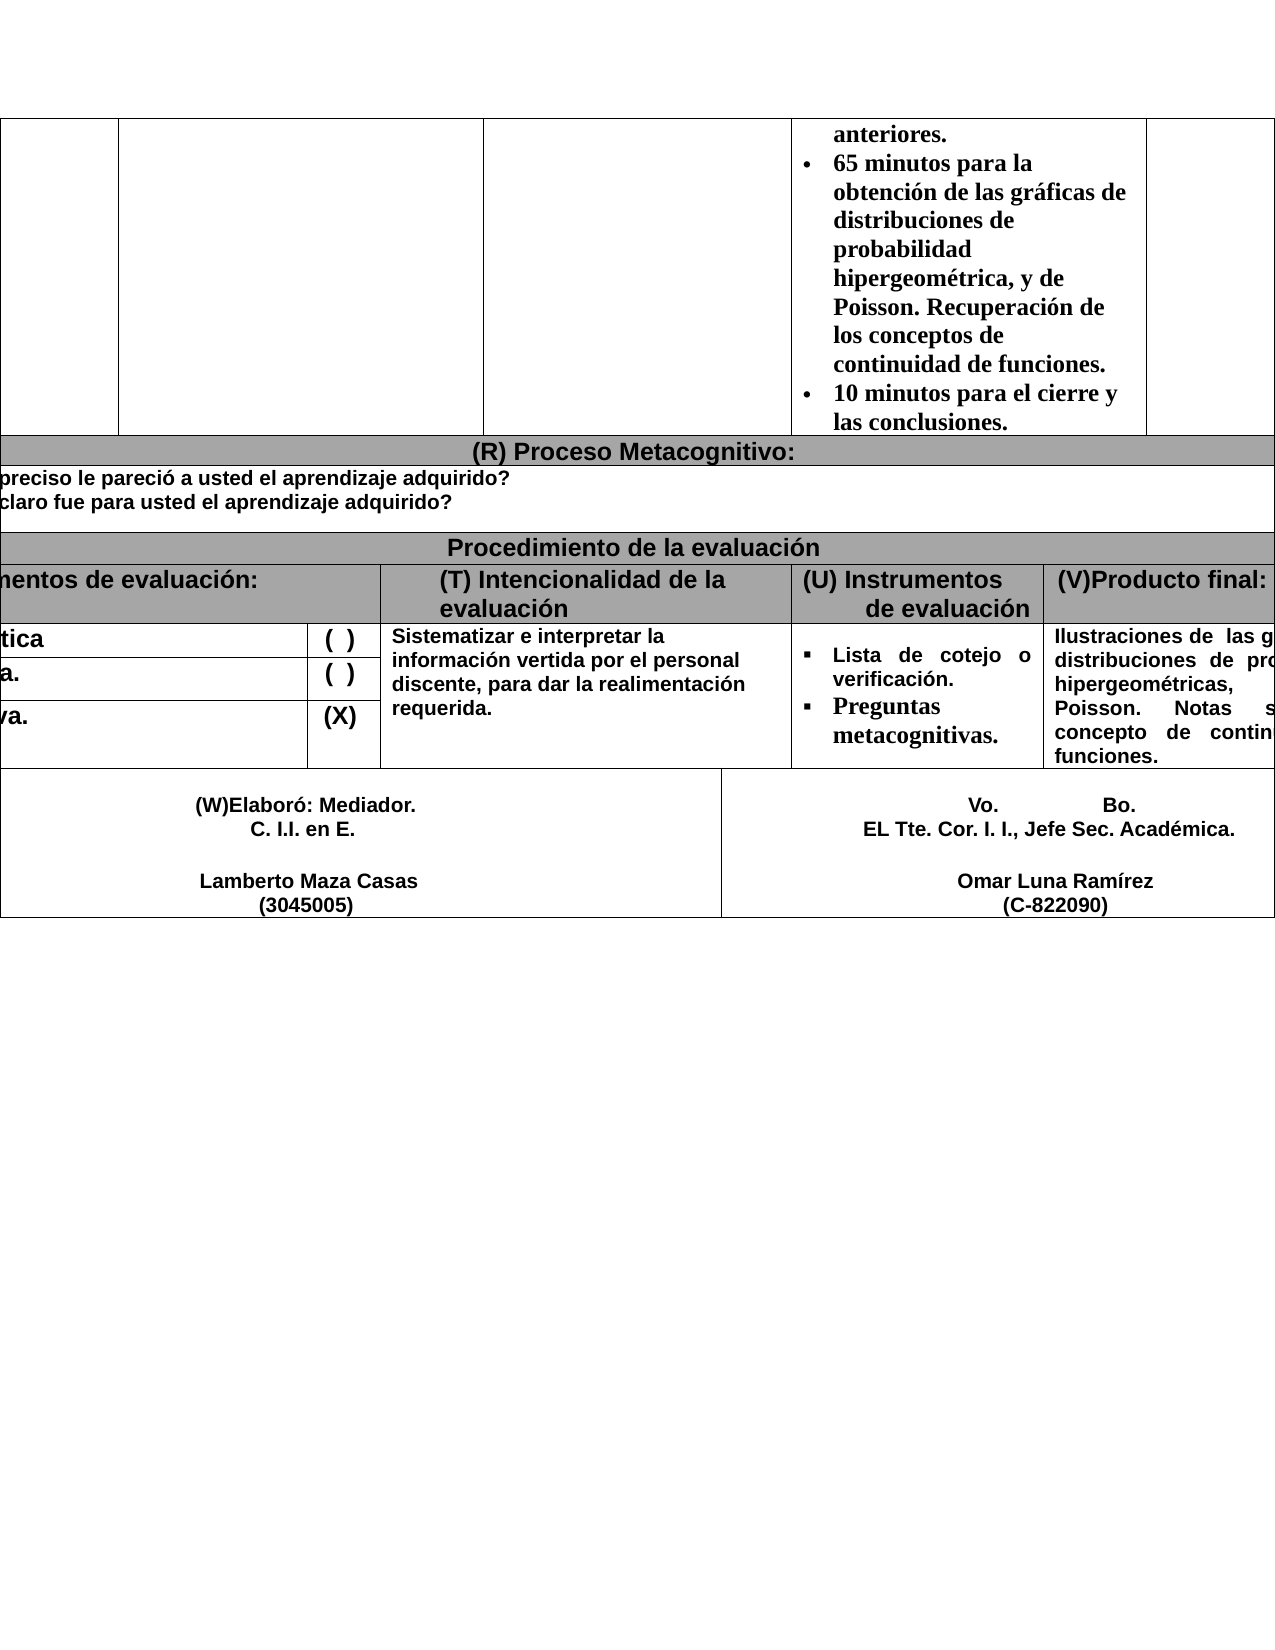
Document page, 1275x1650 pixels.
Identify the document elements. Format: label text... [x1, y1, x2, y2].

table_cell (V)Producto final: [1044, 565, 1274, 623]
table_cell (R) Proceso Metacognitivo: [1, 436, 1274, 465]
table_cell 120 minutos en total. 20 minutos de receso intercalados 5 minutos de encuadre. 5 minutos para explicar el desarrollo de la dinámica de trabajo. 15 minutos para dar retroalimentación sobre las tareas y evidencias desarrolladas por los discentes en las clases anteriores. 65 minutos para la obtención de las gráficas de distribuciones de probabilidad hipergeométrica, y de Poisson. Recuperación de los conceptos de continuidad de funciones. 10 minutos para el cierre y las conclusiones. [792, 119, 1146, 435]
table_cell Sumativa. [1, 658, 307, 700]
table_cell Procedimiento de la evaluación [1, 533, 1274, 564]
table_cell Vo. Bo. EL Tte. Cor. I. I., Jefe Sec. Académica. Omar Luna Ramírez (C-822090) [722, 769, 1274, 917]
table_cell Método Expositivo. Técnica de Explicación Oral. [1, 119, 118, 435]
table_cell Diagnóstica [1, 624, 307, 657]
table_cell Lista de cotejo o verificación. Preguntas metacognitivas. [792, 624, 1043, 768]
table_cell ( ) [308, 624, 380, 657]
table_cell [1147, 119, 1274, 435]
table_cell ( ) [308, 658, 380, 700]
table_cell ¿Qué tan preciso le pareció a usted el aprendizaje adquirido? ¿Qué tan claro fue para usted el aprendizaje adquirido? [1, 466, 1274, 532]
table_cell (U) Instrumentos de evaluación [792, 565, 1043, 623]
table_cell [119, 119, 483, 435]
table_cell Formativa. [1, 701, 307, 768]
table_cell (S) Momentos de evaluación: [1, 565, 380, 623]
table_cell (X) [308, 701, 380, 768]
table_cell (W)Elaboró: Mediador. C. I.I. en E. Lamberto Maza Casas (3045005) [1, 769, 721, 917]
table_cell [484, 119, 791, 435]
table_cell (T) Intencionalidad de la evaluación [381, 565, 791, 623]
table_cell Ilustraciones de las gráficas de distribuciones de probabilidad hipergeométricas, y de Poisson. Notas sobre el concepto de continuidad de funciones. [1044, 624, 1274, 768]
table_cell Sistematizar e interpretar la información vertida por el personal discente, para dar la realimentación requerida. [381, 624, 791, 768]
